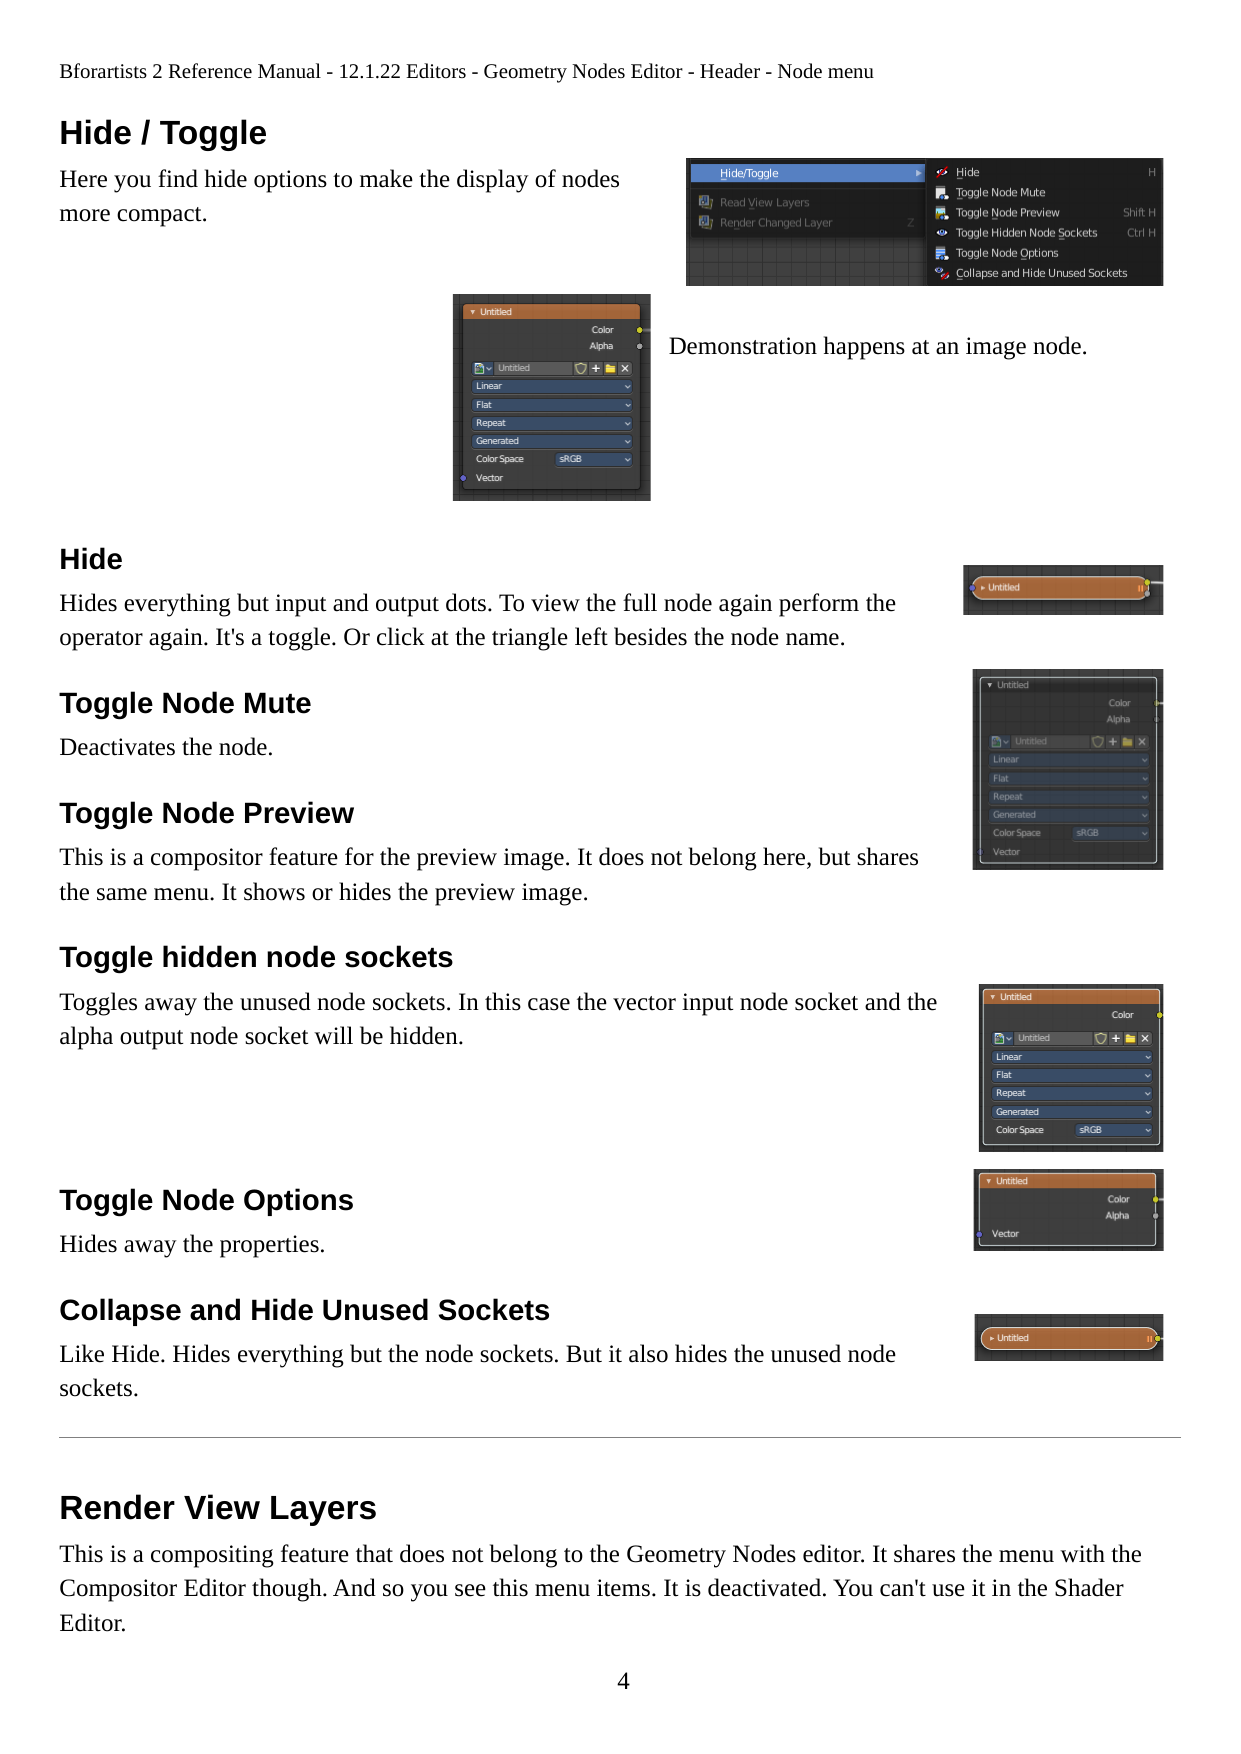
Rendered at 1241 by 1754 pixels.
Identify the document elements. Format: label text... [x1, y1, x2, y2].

text [59, 296, 452, 359]
text [1164, 732, 1181, 761]
picture [973, 1169, 1164, 1251]
text Demonstration happens at an image node. [651, 296, 1181, 359]
subtitle [1164, 1183, 1181, 1217]
subtitle [1164, 796, 1181, 830]
subtitle Toggle hidden node sockets [59, 940, 1181, 974]
picture [972, 669, 1164, 870]
picture [452, 294, 651, 501]
subtitle Hide [59, 542, 1181, 575]
text Hides everything but input and output dots. To view the full node again perform the operator again. It's a toggle. Or click at the triangle left besides the node name. [59, 588, 1181, 651]
text Like Hide. Hides everything but the node sockets. But it also hides the unused node sockets. [59, 1339, 1181, 1402]
text Deactivates the node. [59, 732, 972, 761]
text This is a compositing feature that does not belong to the Geometry Nodes editor. It shares the menu with the Compositor Editor though. And so you see this menu items. It is deactivated. You can't use it in the Shader Editor. [59, 1539, 1181, 1636]
text This is a compositor feature for the preview image. It does not belong here, but shares the same menu. It shows or hides the preview image. [59, 842, 1181, 905]
text Hides away the properties. [59, 1229, 1181, 1258]
subtitle [1164, 686, 1181, 720]
picture [963, 565, 1164, 615]
text Toggles away the unused node sockets. In this case the vector input node socket and the alpha output node socket will be hidden. [59, 987, 978, 1050]
picture [978, 984, 1164, 1152]
subtitle Collapse and Hide Unused Sockets [59, 1293, 1181, 1326]
subtitle Hide / Toggle [59, 113, 1181, 151]
subtitle Toggle Node Mute [59, 686, 972, 720]
picture [974, 1314, 1164, 1361]
subtitle Toggle Node Preview [59, 796, 972, 830]
text Here you find hide options to make the display of nodes more compact. [59, 164, 686, 227]
subtitle Render View Layers [59, 1487, 1181, 1526]
subtitle Toggle Node Options [59, 1183, 973, 1217]
picture [686, 158, 1164, 286]
